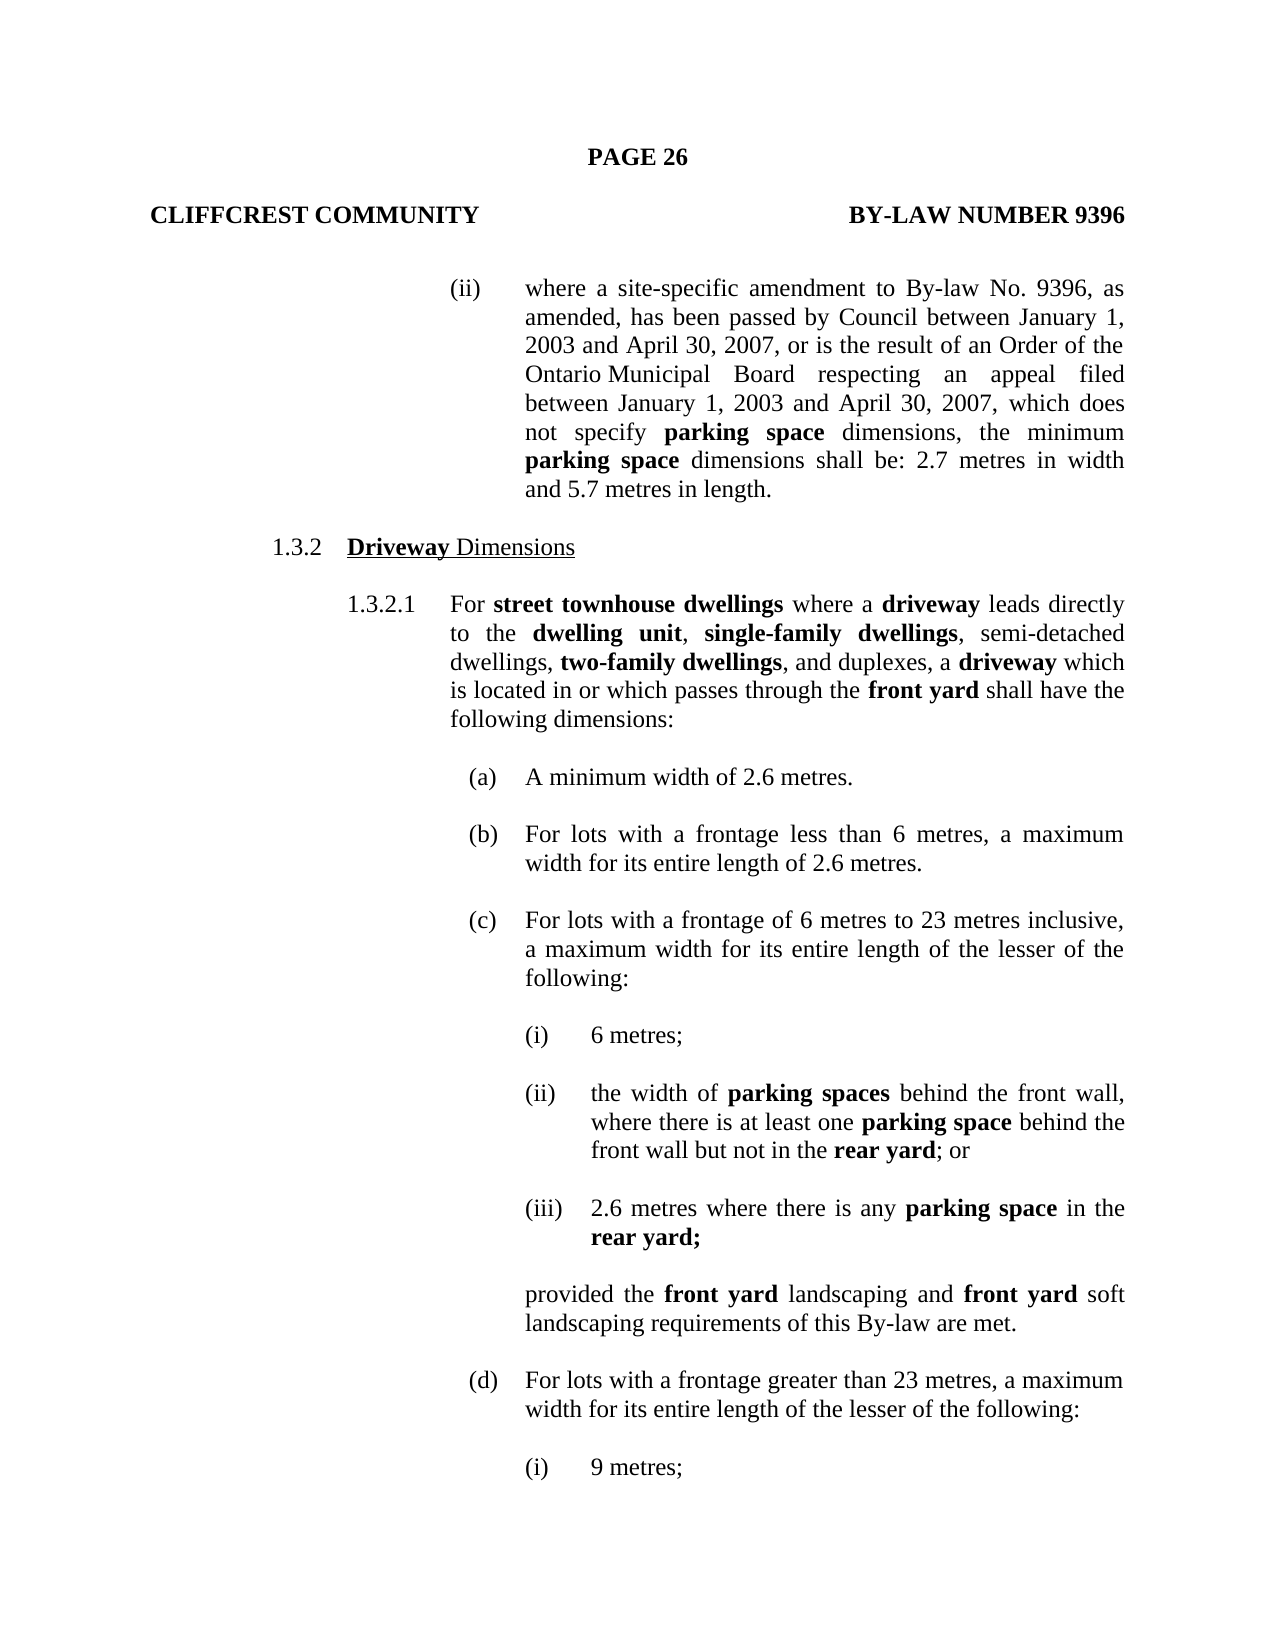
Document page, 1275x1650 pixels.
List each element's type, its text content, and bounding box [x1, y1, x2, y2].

text provided the front yard landscaping and front yard soft landscaping requirements of this By-law are met. [525, 1279, 1125, 1337]
list the width of parking spaces behind the front wall, where there is at least one parking space behind the front wall but not in the rear yard; or [525, 1078, 1125, 1164]
list For lots with a frontage less than 6 metres, a maximum width for its entire length of 2.6 metres. [469, 819, 1125, 877]
list A minimum width of 2.6 metres. [469, 762, 1125, 790]
list For street townhouse dwellings where a driveway leads directly to the dwelling unit, single-family dwellings, semi-detached dwellings, two-family dwellings, and duplexes, a driveway which is located in or which passes through the front yard shall have the following dimensions: [347, 589, 1125, 733]
list 9 metres; [525, 1452, 1125, 1480]
list 6 metres; [525, 1020, 1125, 1049]
list For lots with a frontage of 6 metres to 23 metres inclusive, a maximum width for its entire length of the lesser of the following: [469, 905, 1125, 992]
list 2.6 metres where there is any parking space in the rear yard; [525, 1193, 1125, 1250]
list For lots with a frontage greater than 23 metres, a maximum width for its entire length of the lesser of the following: [469, 1365, 1125, 1423]
list Driveway Dimensions [272, 532, 1125, 560]
text (ii) where a site-specific amendment to By-law No. 9396, as amended, has been passed by Council between January 1, 2003 and April 30, 2007, or is the result of an Order of the Ontario Municipal Board respecting an appeal filed between January 1, 2003 and April 30, 2007, which does not specify parking space dimensions, the minimum parking space dimensions shall be: 2.7 metres in width and 5.7 metres in length. [300, 273, 1125, 503]
